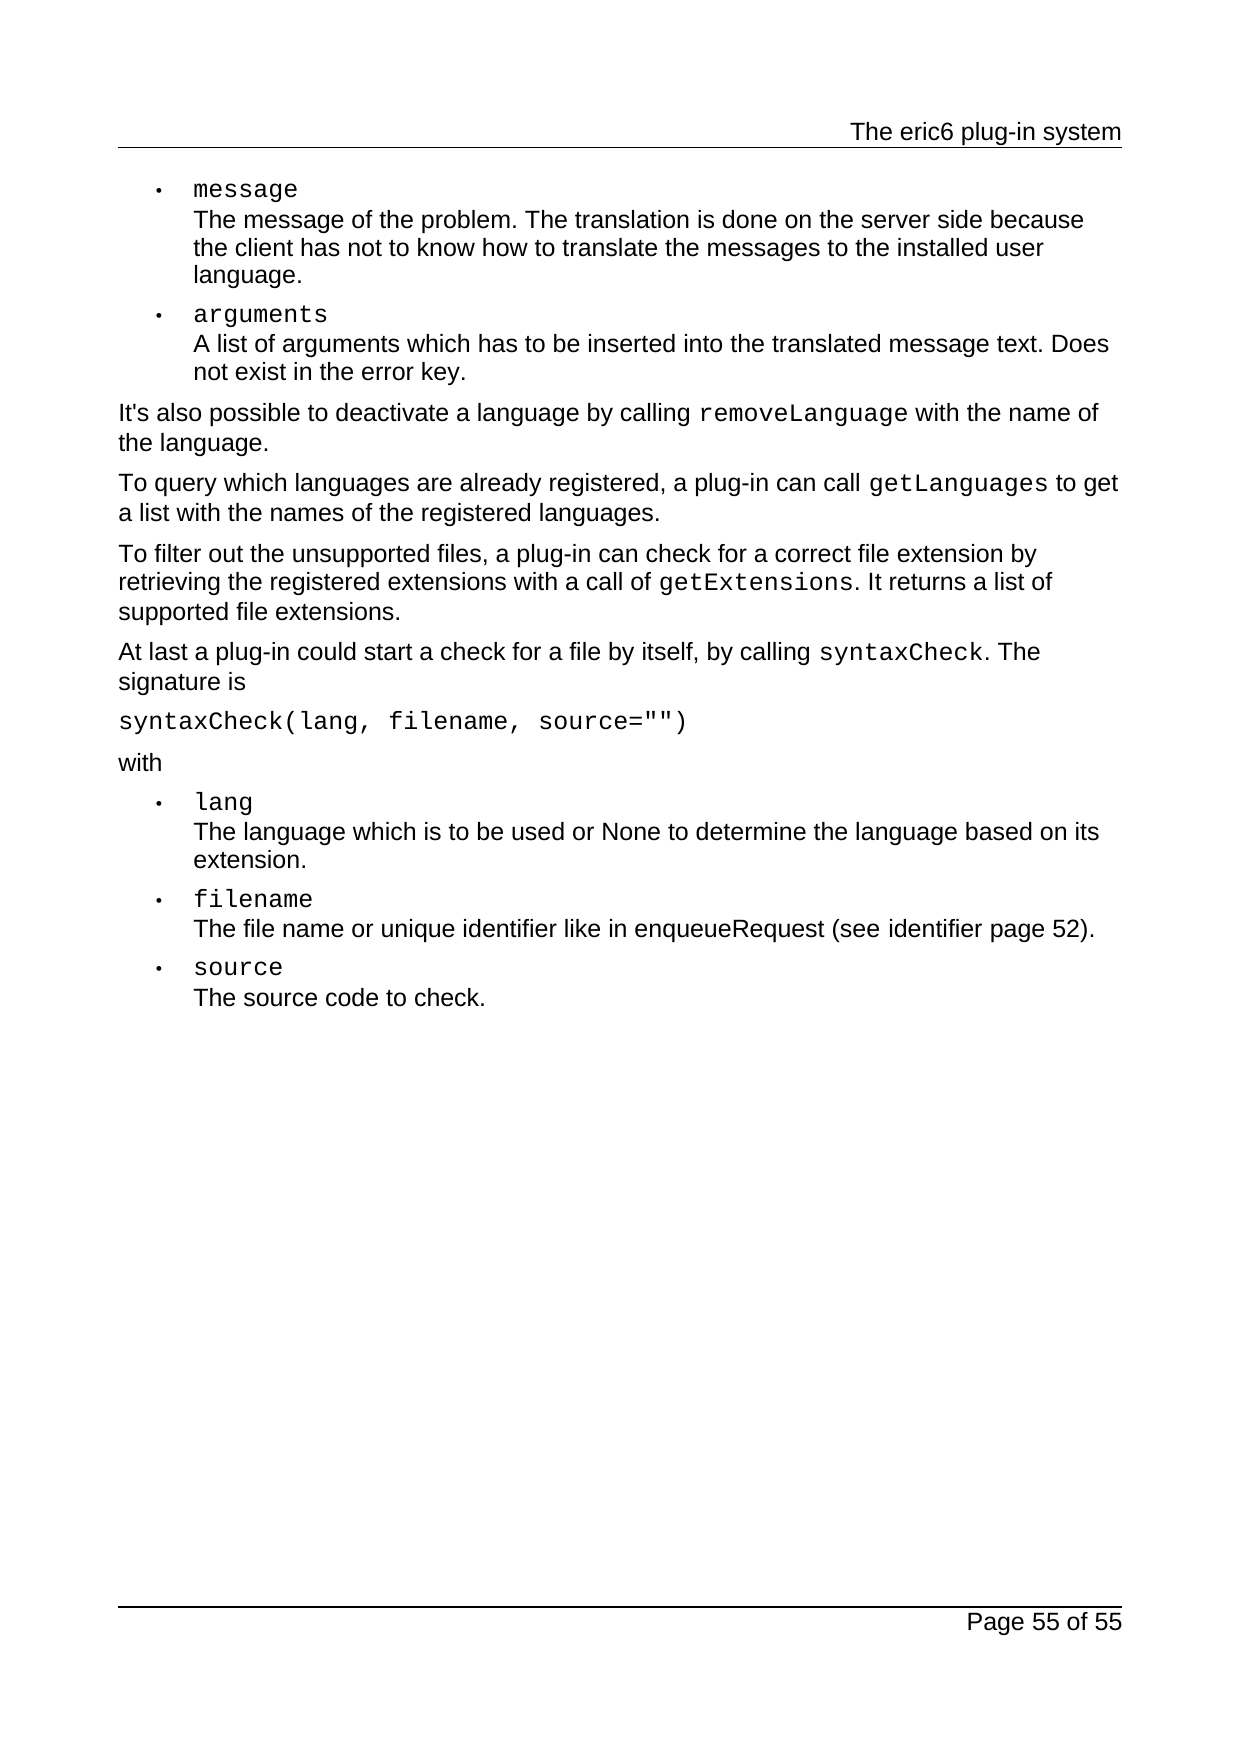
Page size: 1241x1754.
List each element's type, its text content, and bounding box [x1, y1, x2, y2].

text To query which languages are already registered, a plug-in can call getLanguages to get a list with the names of the registered languages. [118, 469, 1122, 527]
list lang The language which is to be used or None to determine the language based on its extension. [156, 789, 1122, 874]
text with [118, 749, 1122, 777]
list arguments A list of arguments which has to be inserted into the translated message text. Does not exist in the error key. [156, 302, 1122, 386]
list source The source code to check. [156, 955, 1122, 1011]
text At last a plug-in could start a check for a file by itself, by calling syntaxCheck. The signature is [118, 638, 1122, 696]
list filename The file name or unique identifier like in enqueueRequest (see identifier page 52). [156, 886, 1122, 942]
text syntaxCheck(lang, filename, source="") [118, 708, 1122, 737]
text It's also possible to deactivate a language by calling removeLanguage with the name of the language. [118, 398, 1122, 456]
text To filter out the unsupported files, a plug-in can check for a correct file extension by retrieving the registered extensions with a call of getExtensions. It returns a list of supported file extensions. [118, 539, 1122, 625]
list message The message of the problem. The translation is done on the server side because the client has not to know how to translate the messages to the installed user language. [156, 177, 1122, 289]
